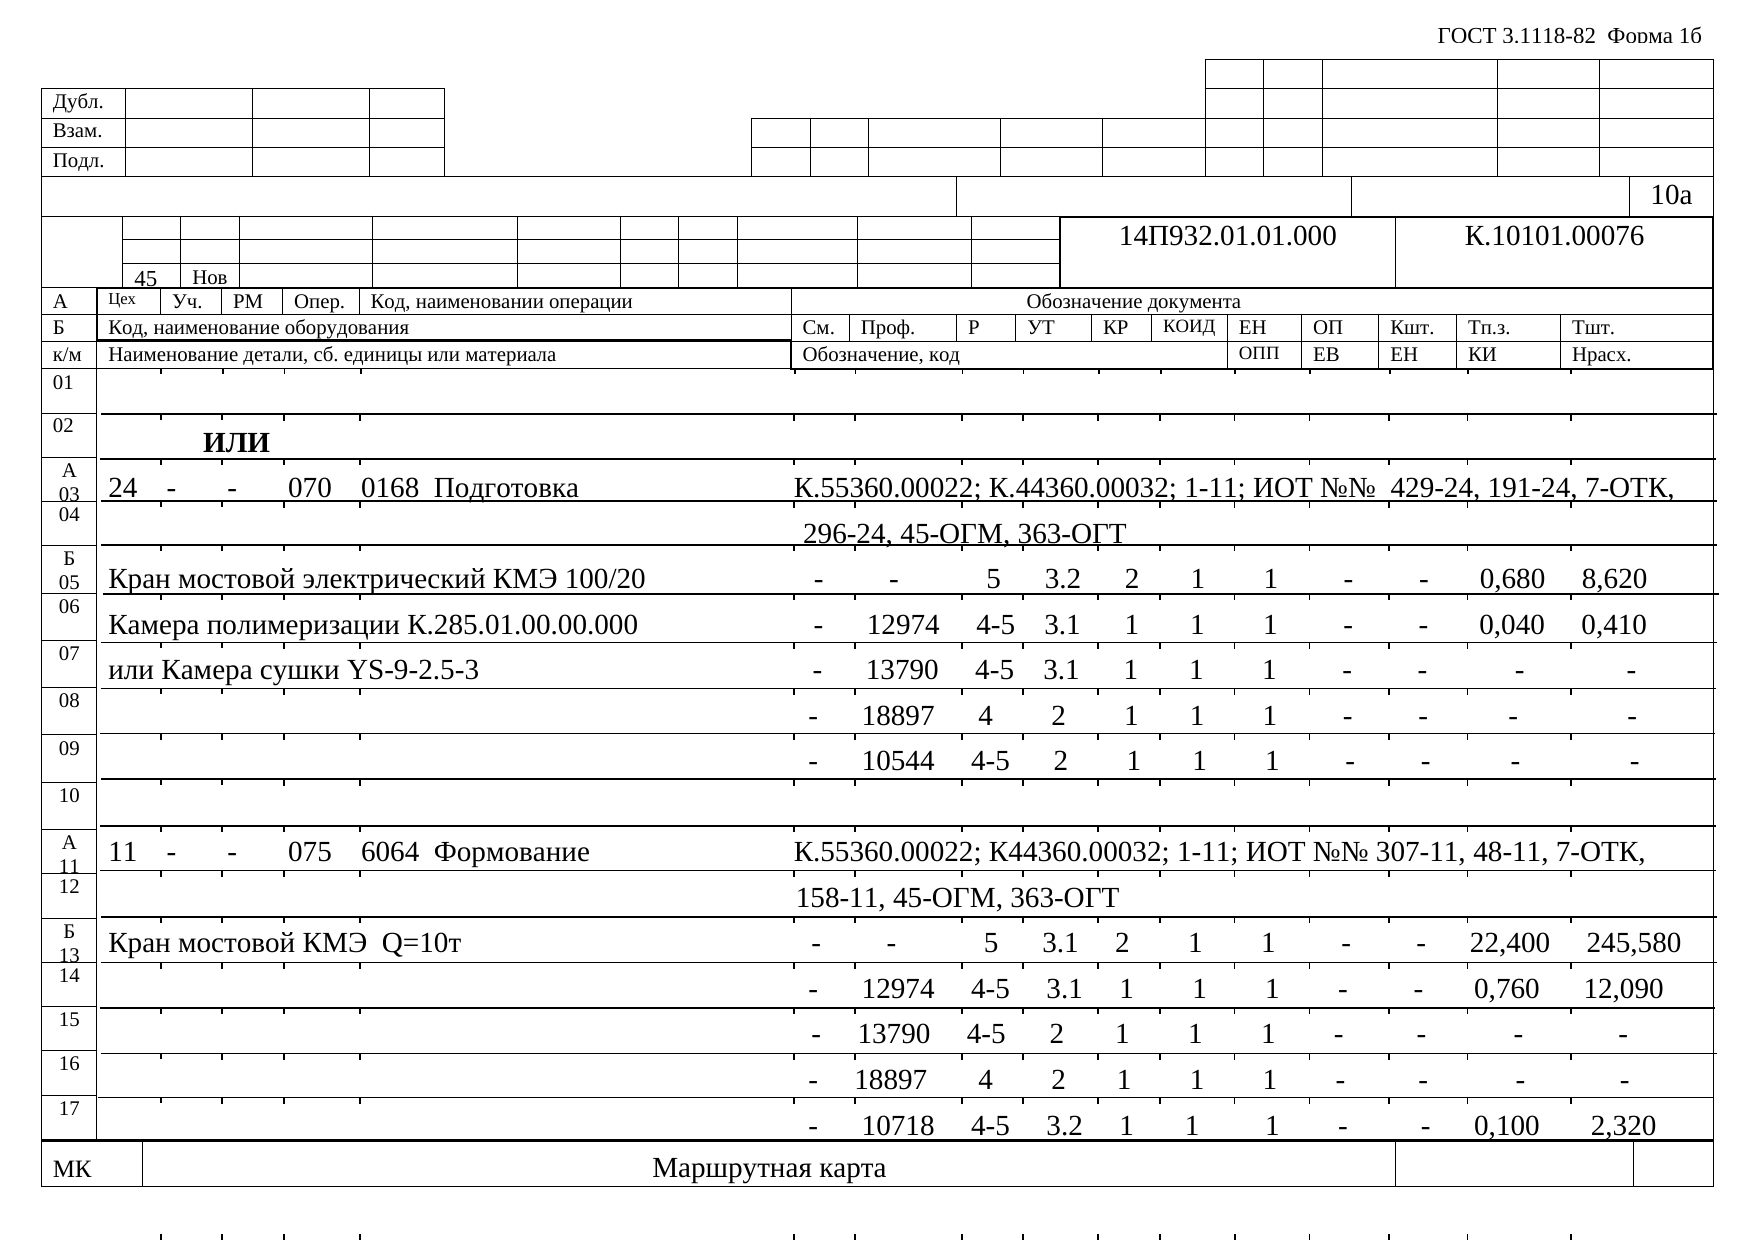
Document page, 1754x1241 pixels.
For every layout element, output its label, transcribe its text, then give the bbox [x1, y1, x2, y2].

table_cell [518, 240, 620, 263]
table_cell 08 [42, 688, 96, 734]
table_cell [621, 240, 678, 263]
table_cell [253, 89, 369, 117]
table_cell [1323, 148, 1497, 176]
table_cell [811, 119, 868, 147]
table_cell [972, 217, 1059, 239]
table_cell [240, 217, 372, 239]
table_cell Тшт. [1561, 315, 1712, 341]
table_cell [42, 217, 122, 287]
table_cell ЕН [1228, 315, 1301, 341]
table_cell [869, 119, 1000, 147]
table_cell ИЛИ 24 - - 070 0168 Подготовка К.55360.00022; К.44360.00032; 1-11; ИОТ №№ 429-24, 191-24, 7-ОТК, 296-24, 45-ОГМ, 363-ОГТ Кран мостовой электрический КМЭ 100/20 - - 5 3.2 2 1 1 - - 0,680 8,620 Камера полимеризации К.285.01.00.00.000 - 12974 4-5 3.1 1 1 1 - - 0,040 0,410 или Камера сушки YS-9-2.5-3 - 13790 4-5 3.1 1 1 1 - - - - - 18897 4 2 1 1 1 - - - - - 10544 4-5 2 1 1 1 - - - - 11 - - 075 6064 Формование К.55360.00022; К44360.00032; 1-11; ИОТ №№ 307-11, 48-11, 7-ОТК, 158-11, 45-ОГМ, 363-ОГТ Кран мостовой КМЭ Q=10т - - 5 3.1 2 1 1 - - 22,400 245,580 - 12974 4-5 3.1 1 1 1 - - 0,760 12,090 - 13790 4-5 2 1 1 1 - - - - - 18897 4 2 1 1 1 - - - - - 10718 4-5 3.2 1 1 1 - - 0,100 2,320 [97, 369, 1713, 1139]
table_cell Тп.з. [1457, 315, 1560, 341]
table_cell [752, 148, 810, 176]
table_cell [240, 240, 372, 263]
table_cell [1498, 148, 1599, 176]
table_cell Наименование детали, сб. единицы или материала [97, 342, 790, 368]
table_cell [811, 148, 868, 176]
table_cell [1264, 119, 1322, 147]
table_cell ОПП [1228, 342, 1301, 368]
table_cell Опер. [283, 289, 359, 314]
table_cell [1206, 119, 1263, 147]
table_cell 45 [123, 264, 180, 287]
table_cell [126, 89, 252, 117]
table_cell [957, 177, 1351, 216]
table_cell 02 [42, 414, 96, 457]
table_cell Уч. [161, 289, 221, 314]
table_cell МК [42, 1142, 142, 1186]
table_cell [1001, 148, 1102, 176]
table_cell [42, 177, 956, 216]
table_cell Подл. [42, 148, 125, 176]
table_cell Б 13 [42, 919, 96, 962]
table_cell Проф. [850, 315, 956, 341]
table_cell Нрасх. [1561, 342, 1712, 368]
table_cell [679, 264, 737, 287]
table_cell [126, 148, 252, 176]
table_cell [738, 217, 857, 239]
table_cell 10а [1630, 177, 1713, 216]
table_cell [123, 217, 180, 239]
table_cell РМ [222, 289, 282, 314]
table_cell КОИД [1152, 315, 1227, 341]
table_cell [752, 119, 810, 147]
table_cell [373, 264, 517, 287]
table_cell [253, 119, 369, 147]
table_cell [1498, 119, 1599, 147]
table_cell 15 [42, 1007, 96, 1050]
table_cell ОП [1302, 315, 1378, 341]
table_header [1498, 60, 1599, 88]
table_cell Взам. [42, 119, 125, 147]
table_cell [181, 217, 239, 239]
table_cell Обозначение документа [792, 289, 1712, 314]
table_cell [1600, 119, 1713, 147]
table_header [1323, 60, 1497, 88]
table_cell [692, 88, 1205, 117]
table_cell [738, 264, 857, 287]
table_cell [1352, 177, 1629, 216]
table_cell [1600, 148, 1713, 176]
table_cell [1396, 1142, 1633, 1186]
table_cell [679, 217, 737, 239]
table_cell Цех [98, 289, 160, 314]
table_cell [1264, 148, 1322, 176]
table_cell УТ [1016, 315, 1091, 341]
table_cell [373, 240, 517, 263]
table_cell [370, 89, 444, 117]
table_cell [621, 264, 678, 287]
table_cell [518, 217, 620, 239]
table_cell 01 [42, 369, 96, 412]
table_cell [1103, 148, 1205, 176]
table_cell [123, 240, 180, 263]
table_cell [1103, 119, 1205, 147]
table_cell [518, 264, 620, 287]
table_cell 16 [42, 1051, 96, 1094]
table_cell Кшт. [1379, 315, 1456, 341]
table_cell [679, 240, 737, 263]
table_cell 17 [42, 1096, 96, 1139]
table_cell [972, 240, 1059, 263]
table_cell [972, 264, 1059, 287]
table_cell 12 [42, 874, 96, 917]
table_cell См.. [792, 315, 849, 341]
table_cell [621, 217, 678, 239]
table_cell [1498, 89, 1599, 117]
table_cell КР [1092, 315, 1151, 341]
table_cell [858, 240, 971, 263]
table_cell 10 [42, 783, 96, 829]
table_cell Обозначение, код [792, 342, 1227, 368]
table_cell [858, 264, 971, 287]
table_cell [370, 148, 444, 176]
table_cell [1323, 119, 1497, 147]
table_cell КИ [1457, 342, 1560, 368]
table_header [1264, 60, 1322, 88]
table_cell А [42, 288, 96, 314]
table_cell А 03 [42, 458, 96, 501]
table_cell 09 [42, 735, 96, 782]
table_cell [1634, 1142, 1713, 1186]
table_cell А 11 [42, 830, 96, 873]
table_cell [858, 217, 971, 239]
table_cell [1206, 89, 1263, 117]
table_cell к/м [42, 342, 96, 368]
table_cell [1264, 89, 1322, 117]
table_cell [445, 88, 692, 117]
table_cell 06 [42, 594, 96, 640]
table_cell [253, 148, 369, 176]
table_cell 07 [42, 641, 96, 687]
table_header [1206, 60, 1263, 88]
table_cell Маршрутная карта [143, 1142, 1395, 1186]
table_cell [1323, 89, 1497, 117]
table_cell ЕН [1379, 342, 1456, 368]
table_cell Нов [181, 264, 239, 287]
table_cell [1206, 148, 1263, 176]
table_cell Код, наименование оборудования [98, 315, 791, 339]
table_cell 14П932.01.01.000 [1061, 218, 1395, 287]
table_cell [1600, 89, 1713, 117]
table_cell [1001, 119, 1102, 147]
table_cell [445, 118, 751, 176]
table_header [1600, 60, 1713, 88]
table_cell [181, 240, 239, 263]
table_cell [126, 119, 252, 147]
table_cell [370, 119, 444, 147]
table_cell Дубл. [42, 89, 125, 117]
table_cell Б 05 [42, 546, 96, 592]
table_cell [240, 264, 372, 287]
table_cell Б [42, 315, 96, 341]
table_cell [738, 240, 857, 263]
table_cell 04 [42, 502, 96, 545]
table_cell ЕВ [1302, 342, 1378, 368]
table_cell К.10101.00076 [1396, 218, 1712, 287]
table_header [41, 59, 1205, 88]
table_cell Р [957, 315, 1015, 341]
table_cell 14 [42, 963, 96, 1006]
table_cell Код, наименовании операции [360, 289, 791, 314]
table_cell [373, 217, 517, 239]
table_cell [869, 148, 1000, 176]
